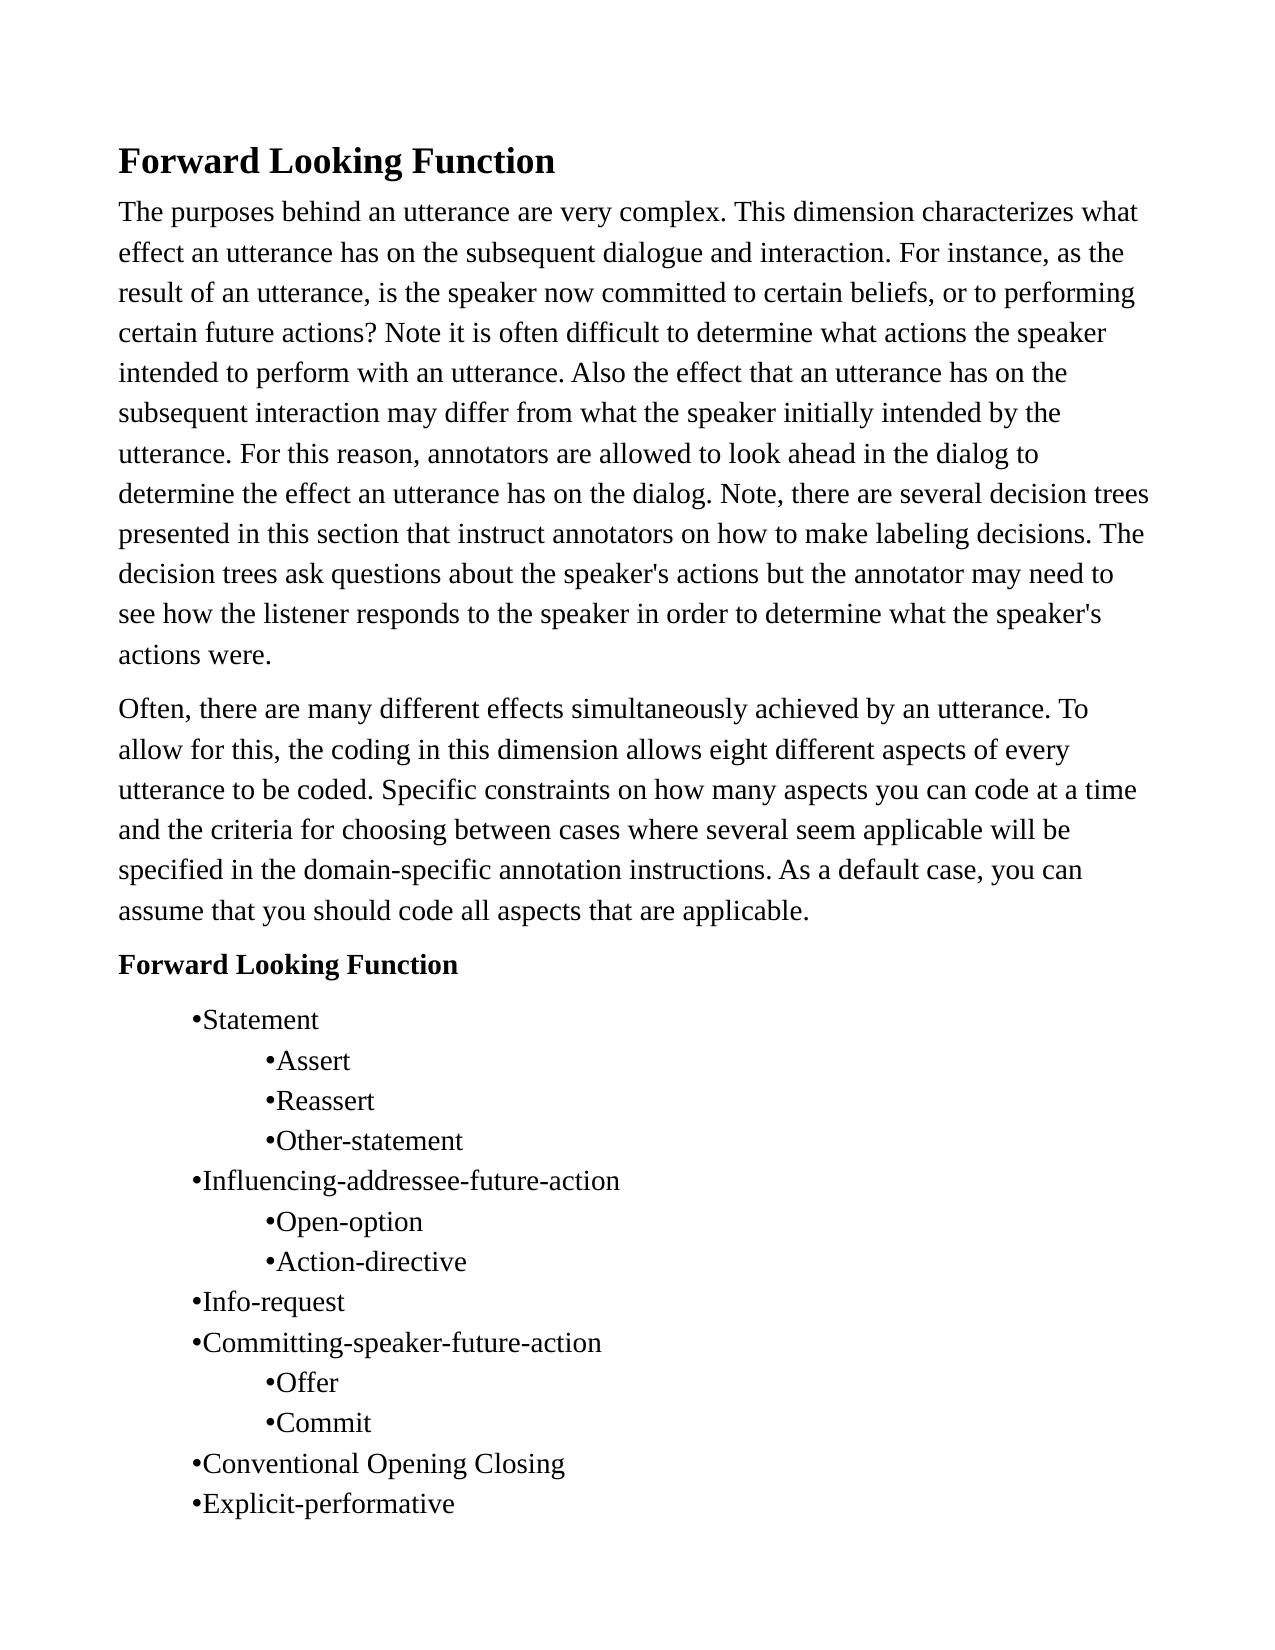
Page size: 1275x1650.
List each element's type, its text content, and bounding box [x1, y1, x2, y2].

list Assert [118, 1043, 1157, 1076]
list Open-option [118, 1204, 1157, 1237]
list Info-request [118, 1284, 1157, 1318]
list Influencing-addressee-future-action [118, 1163, 1157, 1197]
list Explicit-performative [118, 1486, 1157, 1520]
text The purposes behind an utterance are very complex. This dimension characterizes what effect an utterance has on the subsequent dialogue and interaction. For instance, as the result of an utterance, is the speaker now committed to certain beliefs, or to performing certain future actions? Note it is often difficult to determine what actions the speaker intended to perform with an utterance. Also the effect that an utterance has on the subsequent interaction may differ from what the speaker initially intended by the utterance. For this reason, annotators are allowed to look ahead in the dialog to determine the effect an utterance has on the dialog. Note, there are several decision trees presented in this section that instruct annotators on how to make labeling decisions. The decision trees ask questions about the speaker's actions but the annotator may need to see how the listener responds to the speaker in order to determine what the speaker's actions were. [118, 194, 1157, 670]
text Forward Looking Function [118, 947, 1157, 981]
list Other-statement [118, 1123, 1157, 1157]
list Offer [118, 1365, 1157, 1399]
list Commit [118, 1405, 1157, 1439]
list Conventional Opening Closing [118, 1446, 1157, 1479]
list Committing-speaker-future-action [118, 1325, 1157, 1358]
subtitle Forward Looking Function [118, 139, 1157, 182]
list Action-directive [118, 1244, 1157, 1278]
list Statement [118, 1002, 1157, 1036]
text Often, there are many different effects simultaneously achieved by an utterance. To allow for this, the coding in this dimension allows eight different aspects of every utterance to be coded. Specific constraints on how many aspects you can code at a time and the criteria for choosing between cases where several seem applicable will be specified in the domain-specific annotation instructions. As a default case, you can assume that you should code all aspects that are applicable. [118, 692, 1157, 926]
list Reassert [118, 1083, 1157, 1117]
